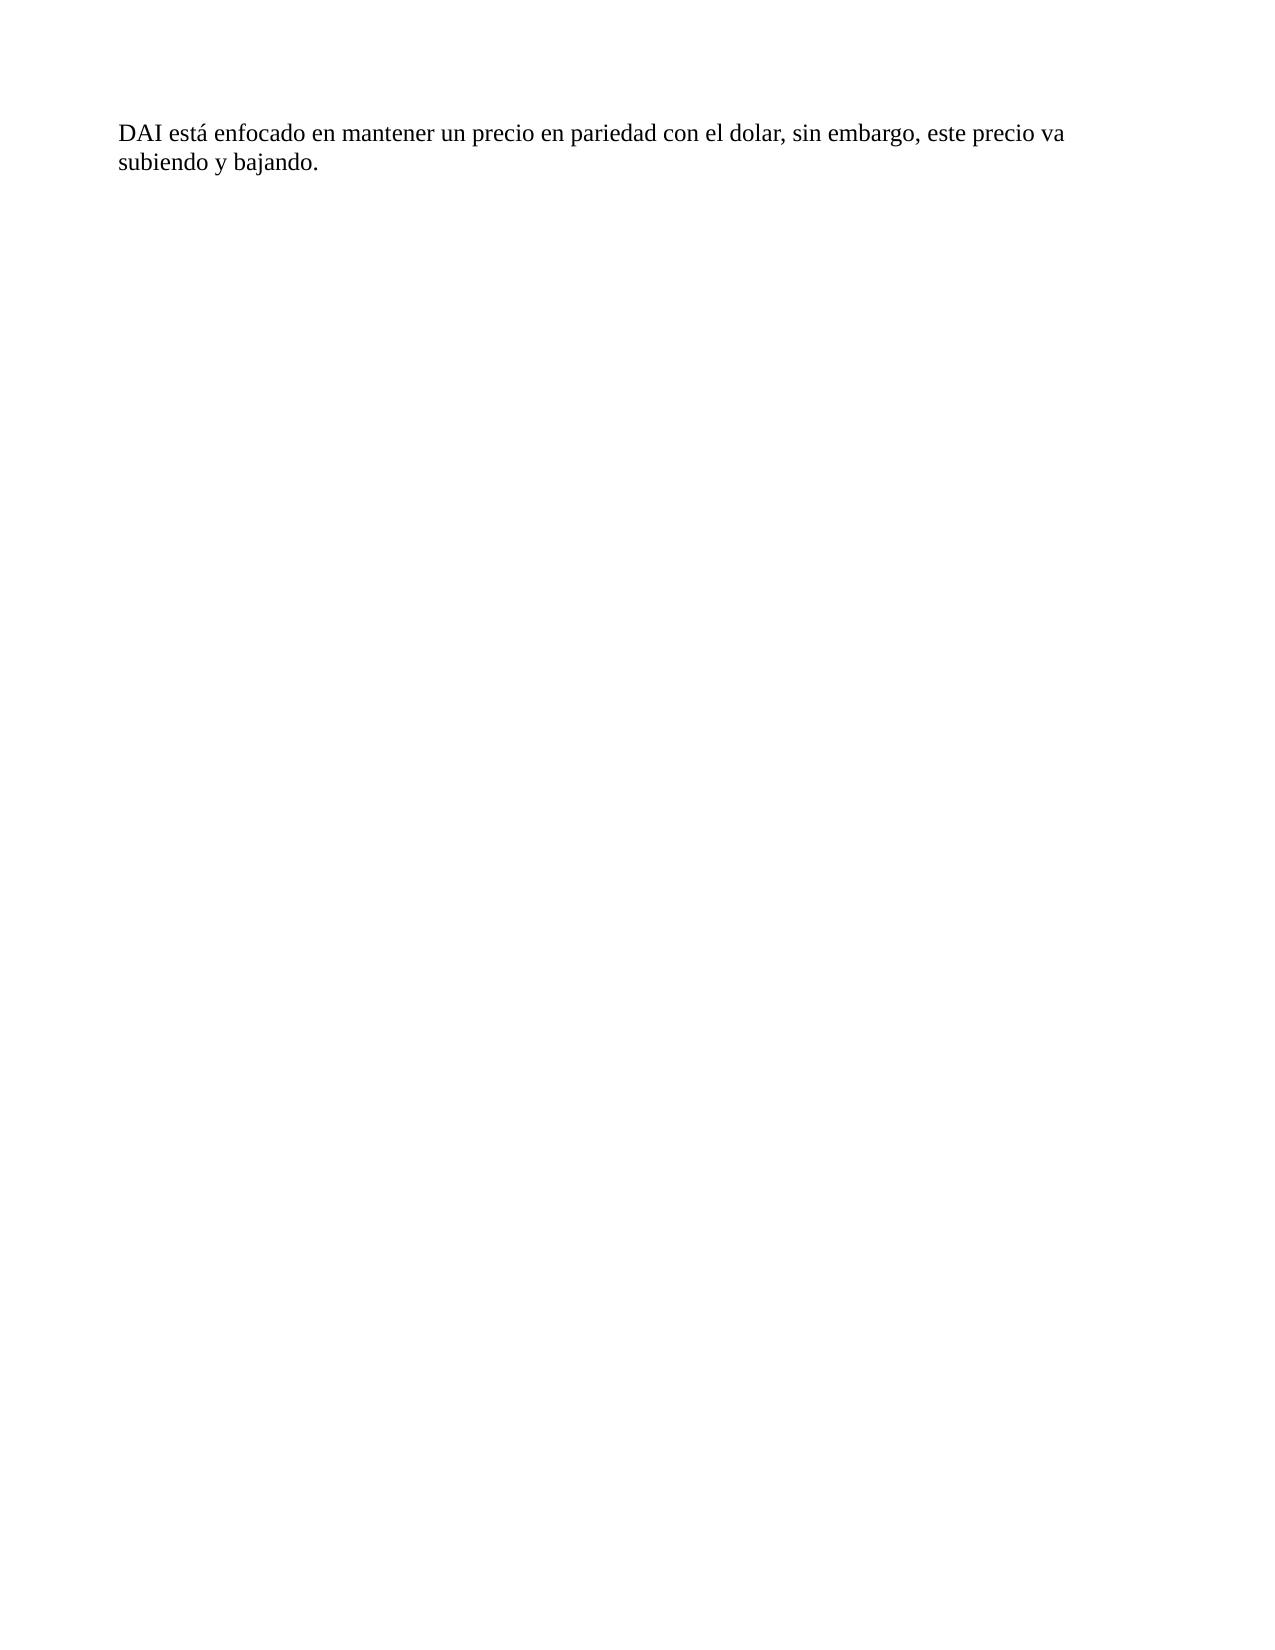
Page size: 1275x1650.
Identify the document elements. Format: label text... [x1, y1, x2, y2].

text DAI está enfocado en mantener un precio en pariedad con el dolar, sin embargo, este precio va subiendo y bajando. [118, 118, 1157, 176]
